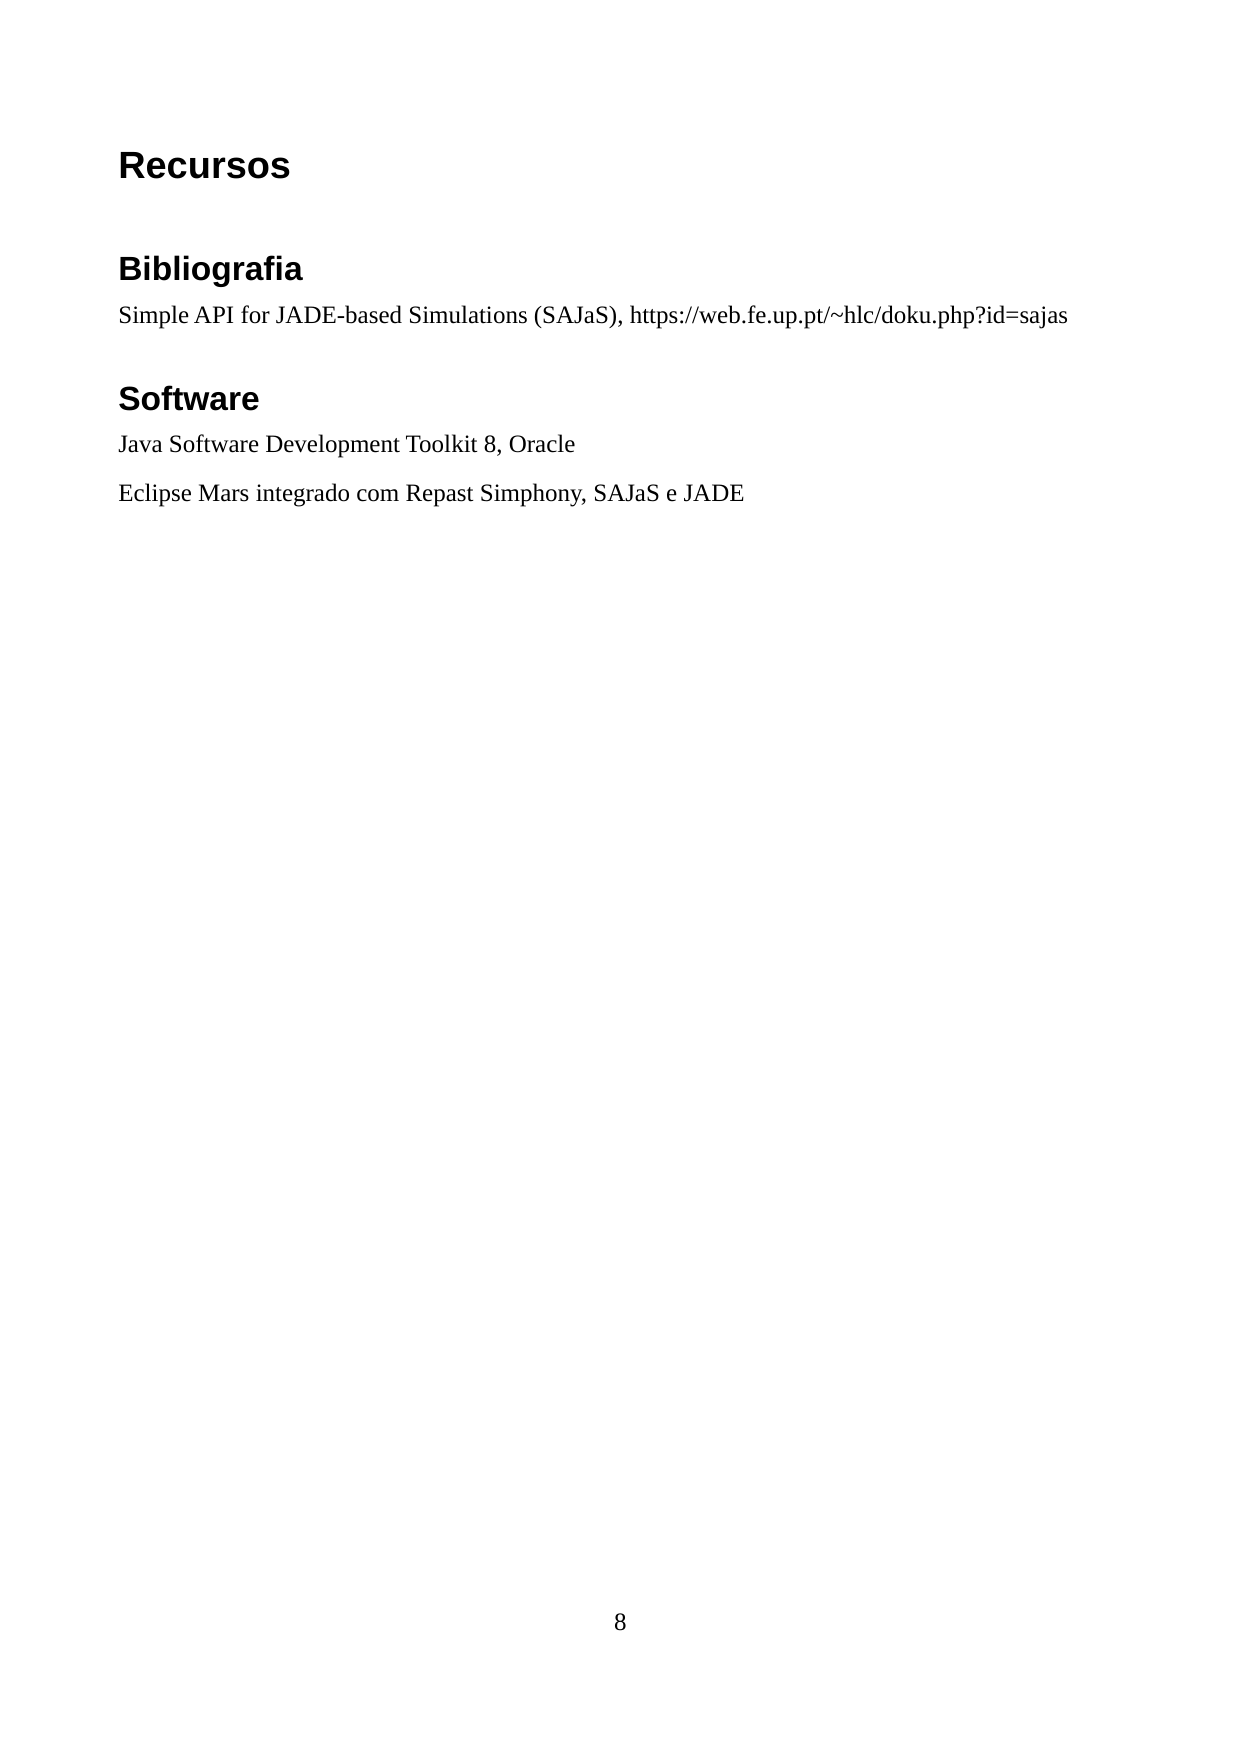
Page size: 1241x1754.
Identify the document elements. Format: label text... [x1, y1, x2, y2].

text Java Software Development Toolkit 8, Oracle [118, 429, 1122, 458]
subtitle Recursos [118, 143, 1122, 187]
subtitle Software [118, 378, 1122, 417]
text Simple API for JADE-based Simulations (SAJaS), https://web.fe.up.pt/~hlc/doku.php?id=sajas [118, 300, 1122, 329]
subtitle Bibliografia [118, 249, 1122, 287]
text Eclipse Mars integrado com Repast Simphony, SAJaS e JADE [118, 478, 1122, 507]
